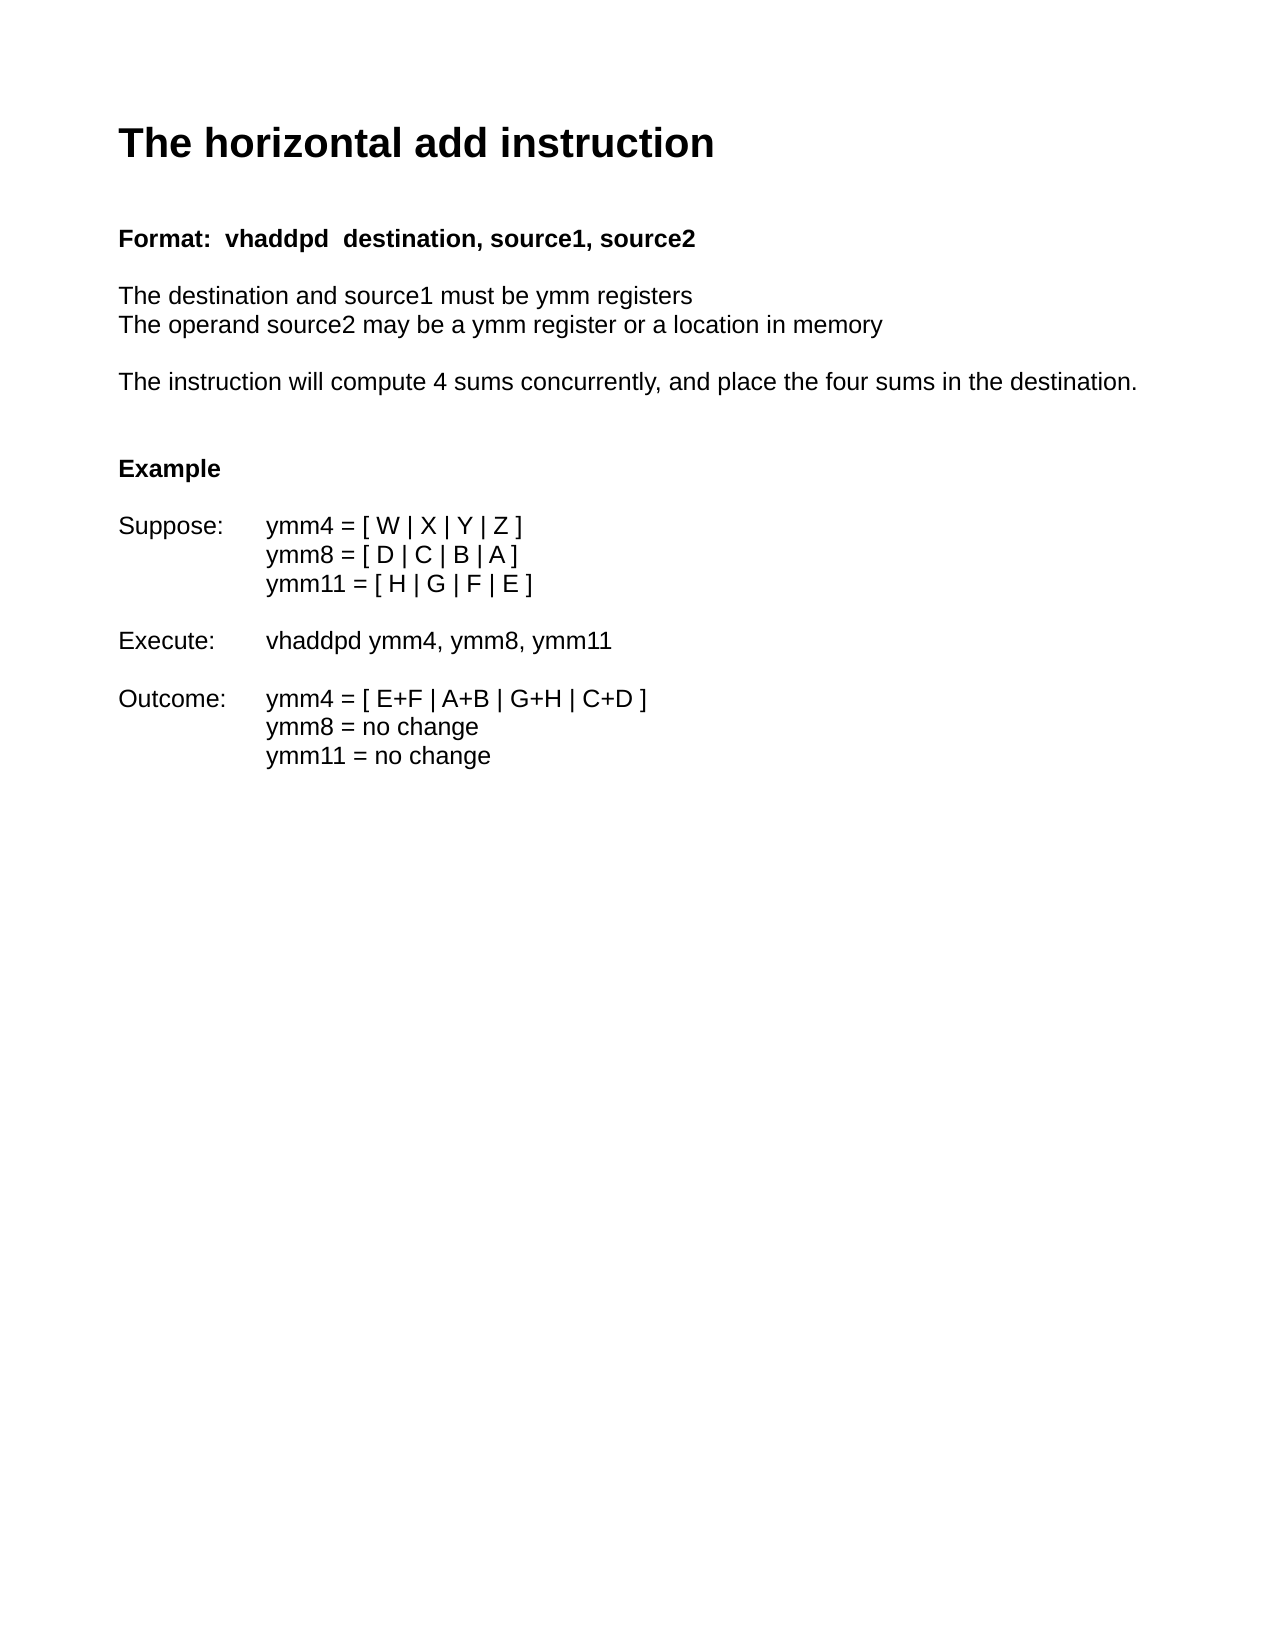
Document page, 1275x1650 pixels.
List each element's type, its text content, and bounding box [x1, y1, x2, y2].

text ymm8 = no change [118, 712, 1157, 741]
text ymm11 = no change [118, 741, 1157, 770]
text ymm11 = [ H | G | F | E ] [118, 568, 1157, 597]
text The destination and source1 must be ymm registers [118, 281, 1157, 310]
text ymm8 = [ D | C | B | A ] [118, 540, 1157, 568]
text Outcome: ymm4 = [ E+F | A+B | G+H | C+D ] [118, 683, 1157, 712]
text Example [118, 453, 1157, 482]
text The operand source2 may be a ymm register or a location in memory [118, 310, 1157, 338]
text The horizontal add instruction [118, 118, 1157, 166]
text Suppose: ymm4 = [ W | X | Y | Z ] [118, 511, 1157, 540]
text The instruction will compute 4 sums concurrently, and place the four sums in the destination. [118, 367, 1157, 396]
text Execute: vhaddpd ymm4, ymm8, ymm11 [118, 626, 1157, 655]
text Format: vhaddpd destination, source1, source2 [118, 223, 1157, 252]
